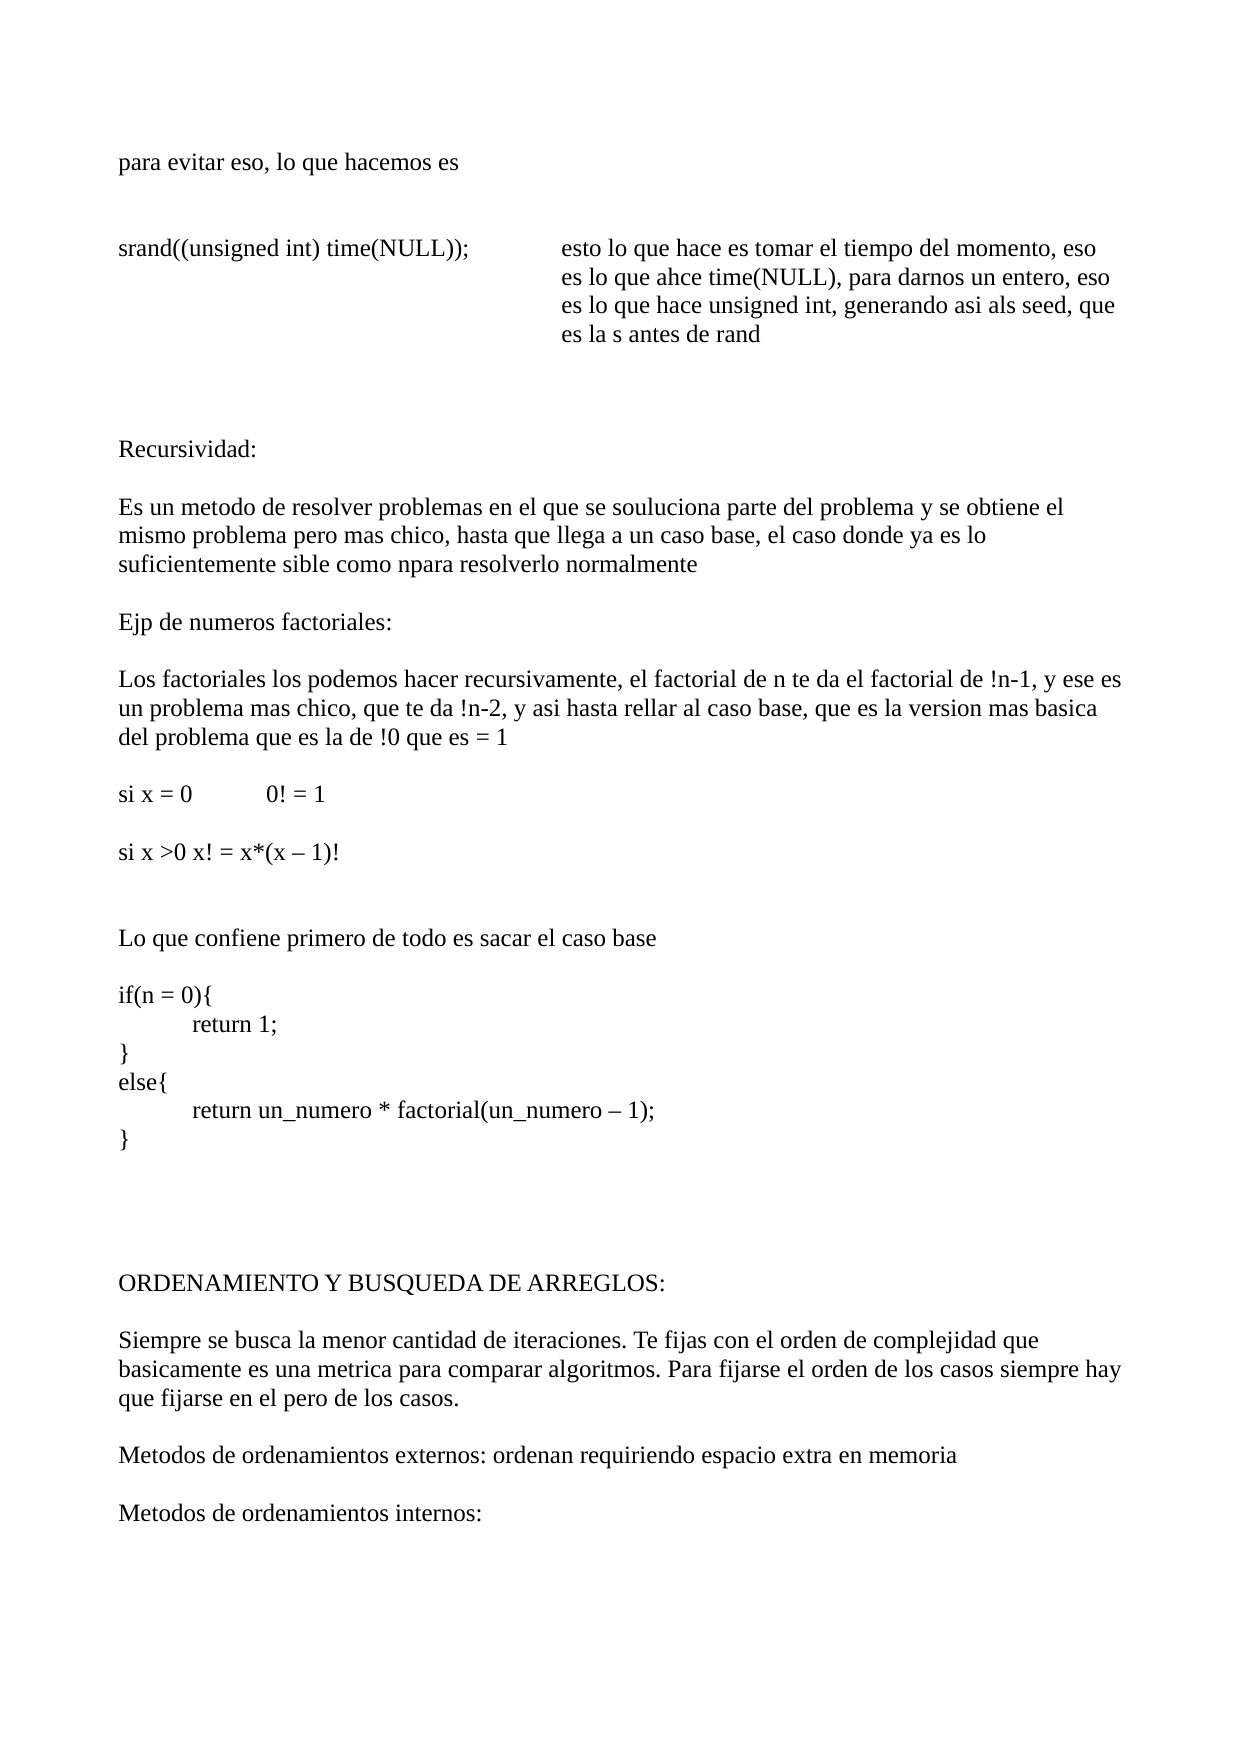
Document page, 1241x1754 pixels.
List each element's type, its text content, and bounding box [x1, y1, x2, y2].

text Recursividad: [118, 434, 1122, 463]
text si x = 0 0! = 1 [118, 779, 1122, 808]
text Metodos de ordenamientos internos: [118, 1498, 1122, 1527]
text return 1; [118, 1009, 1122, 1038]
text Metodos de ordenamientos externos: ordenan requiriendo espacio extra en memoria [118, 1441, 1122, 1469]
text Los factoriales los podemos hacer recursivamente, el factorial de n te da el factorial de !n-1, y ese es un problema mas chico, que te da !n-2, y asi hasta rellar al caso base, que es la version mas basica del problema que es la de !0 que es = 1 [118, 664, 1122, 751]
text Ejp de numeros factoriales: [118, 607, 1122, 636]
text Lo que confiene primero de todo es sacar el caso base [118, 923, 1122, 952]
text } [118, 1038, 1122, 1067]
text else{ [118, 1067, 1122, 1096]
text } [118, 1124, 1122, 1153]
text ORDENAMIENTO Y BUSQUEDA DE ARREGLOS: [118, 1268, 1122, 1297]
text para evitar eso, lo que hacemos es [118, 147, 1122, 176]
text Es un metodo de resolver problemas en el que se souluciona parte del problema y se obtiene el mismo problema pero mas chico, hasta que llega a un caso base, el caso donde ya es lo suficientemente sible como npara resolverlo normalmente [118, 492, 1122, 578]
text Siempre se busca la menor cantidad de iteraciones. Te fijas con el orden de complejidad que basicamente es una metrica para comparar algoritmos. Para fijarse el orden de los casos siempre hay que fijarse en el pero de los casos. [118, 1326, 1122, 1412]
text return un_numero * factorial(un_numero – 1); [118, 1096, 1122, 1124]
text if(n = 0){ [118, 981, 1122, 1009]
text si x >0 x! = x*(x – 1)! [118, 837, 1122, 866]
text srand((unsigned int) time(NULL)); esto lo que hace es tomar el tiempo del momento, eso es lo que ahce time(NULL), para darnos un entero, eso es lo que hace unsigned int, generando asi als seed, que es la s antes de rand [118, 233, 1122, 348]
